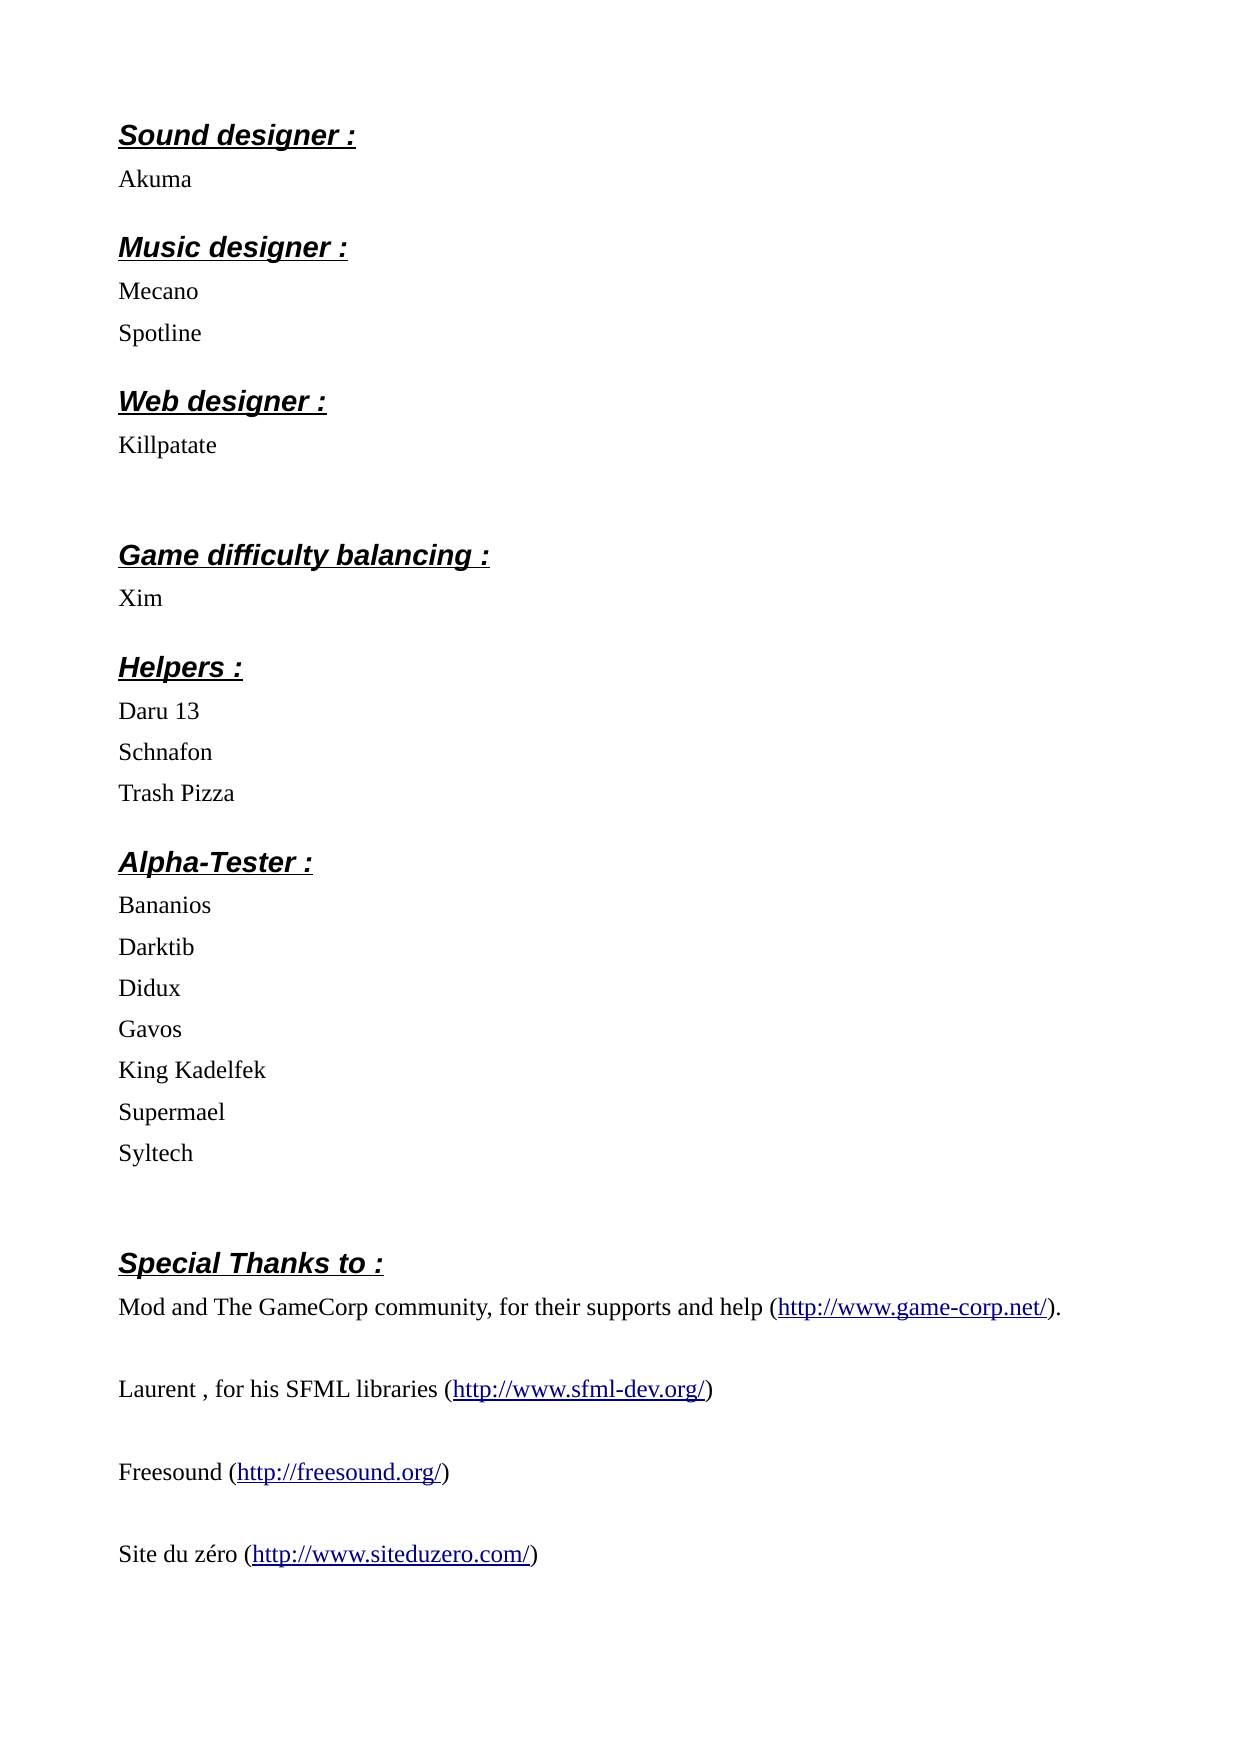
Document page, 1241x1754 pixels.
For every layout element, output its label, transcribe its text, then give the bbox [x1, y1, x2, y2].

text Didux [118, 973, 1122, 1002]
subtitle Special Thanks to : [118, 1246, 1122, 1279]
text Xim [118, 583, 1122, 612]
text Gavos [118, 1014, 1122, 1043]
text Laurent , for his SFML libraries (http://www.sfml-dev.org/) [118, 1374, 1122, 1403]
subtitle Alpha-Tester : [118, 844, 1122, 878]
text Site du zéro (http://www.siteduzero.com/) [118, 1539, 1122, 1568]
subtitle Sound designer : [118, 118, 1122, 152]
subtitle Web designer : [118, 384, 1122, 417]
text Syltech [118, 1138, 1122, 1167]
text Freesound (http://freesound.org/) [118, 1457, 1122, 1485]
text Darktib [118, 932, 1122, 961]
subtitle Helpers : [118, 650, 1122, 683]
subtitle Game difficulty balancing : [118, 537, 1122, 571]
text Trash Pizza [118, 778, 1122, 807]
text Mod and The GameCorp community, for their supports and help (http://www.game-corp.net/). [118, 1292, 1122, 1320]
text Killpatate [118, 430, 1122, 459]
text Bananios [118, 891, 1122, 919]
text Mecano [118, 276, 1122, 305]
text Akuma [118, 164, 1122, 193]
text Supermael [118, 1097, 1122, 1126]
text King Kadelfek [118, 1056, 1122, 1084]
text Spotline [118, 318, 1122, 346]
text Daru 13 [118, 696, 1122, 724]
text Schnafon [118, 737, 1122, 766]
subtitle Music designer : [118, 230, 1122, 264]
